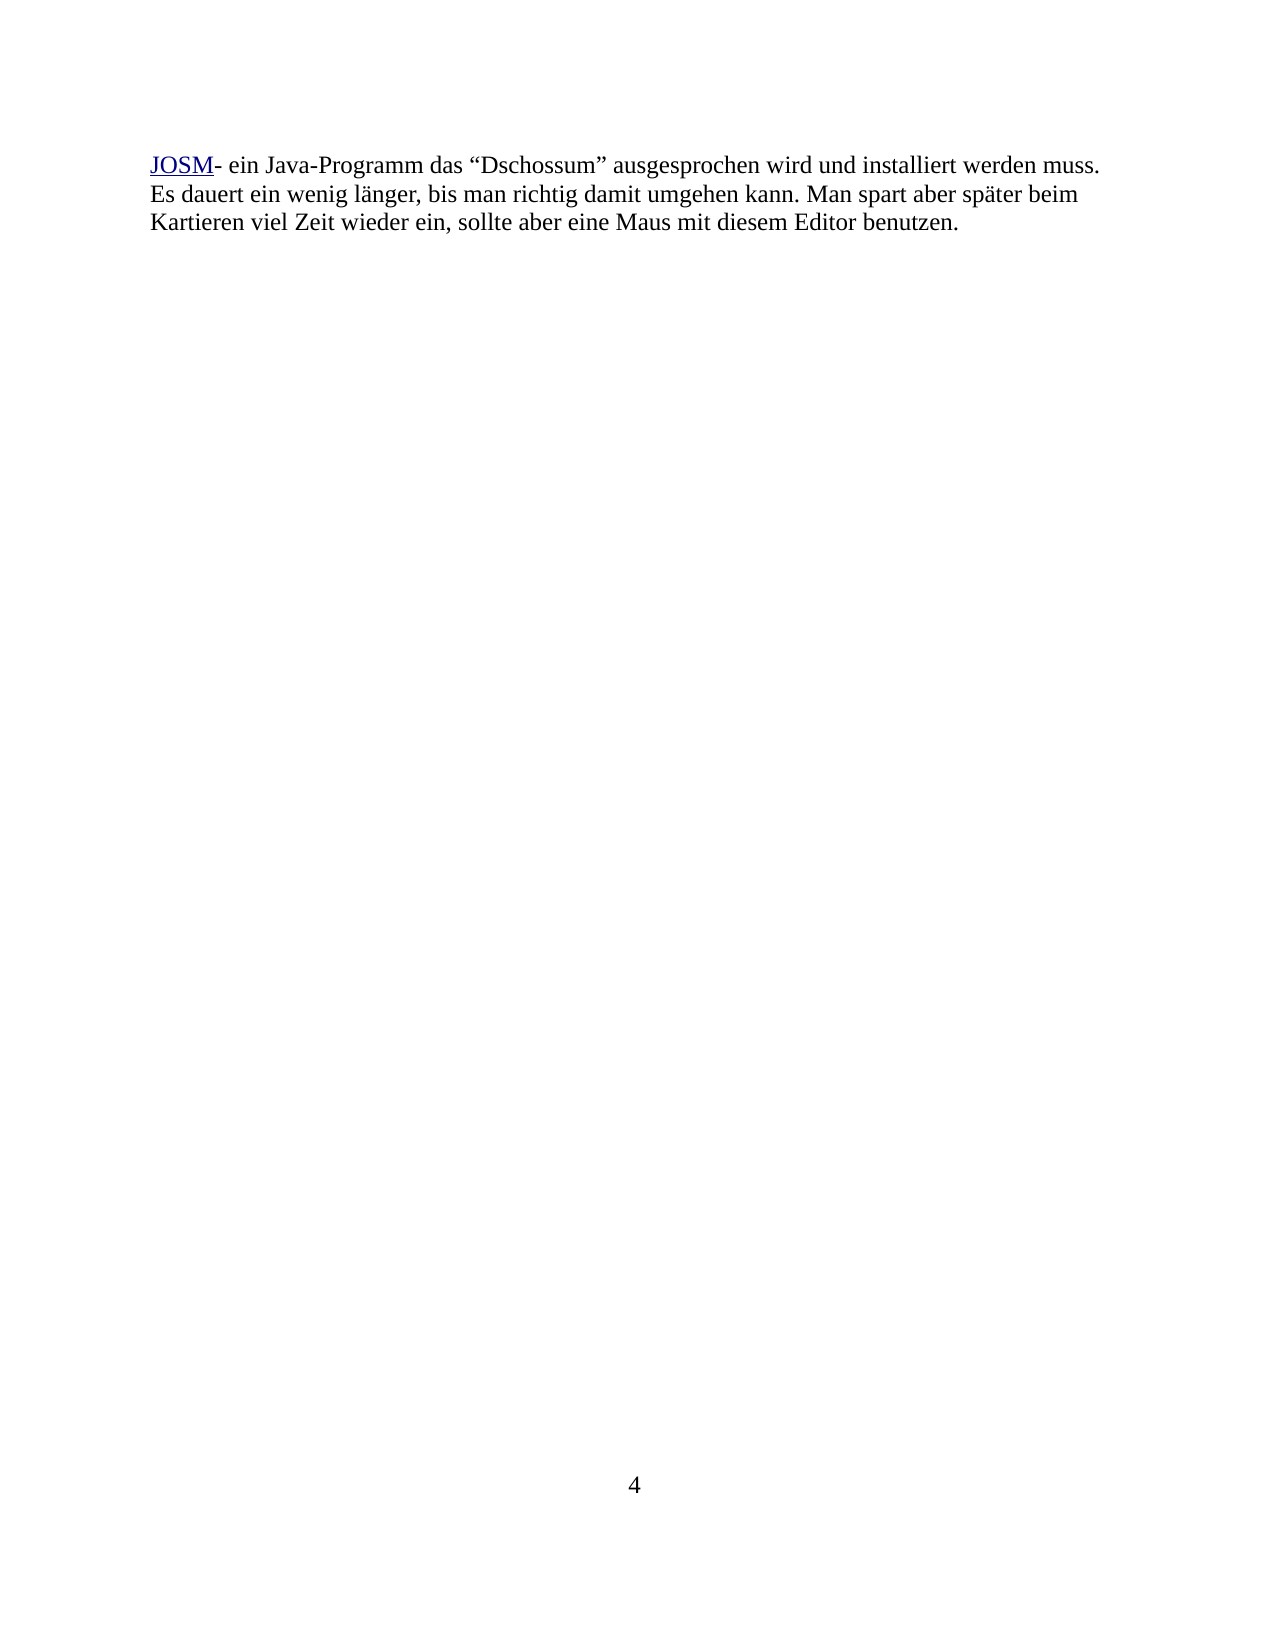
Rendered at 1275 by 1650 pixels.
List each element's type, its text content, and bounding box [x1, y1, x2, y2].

text JOSM- ein Java-Programm das “Dschossum” ausgesprochen wird und installiert werden muss. Es dauert ein wenig länger, bis man richtig damit umgehen kann. Man spart aber später beim Kartieren viel Zeit wieder ein, sollte aber eine Maus mit diesem Editor benutzen. [150, 150, 1125, 236]
